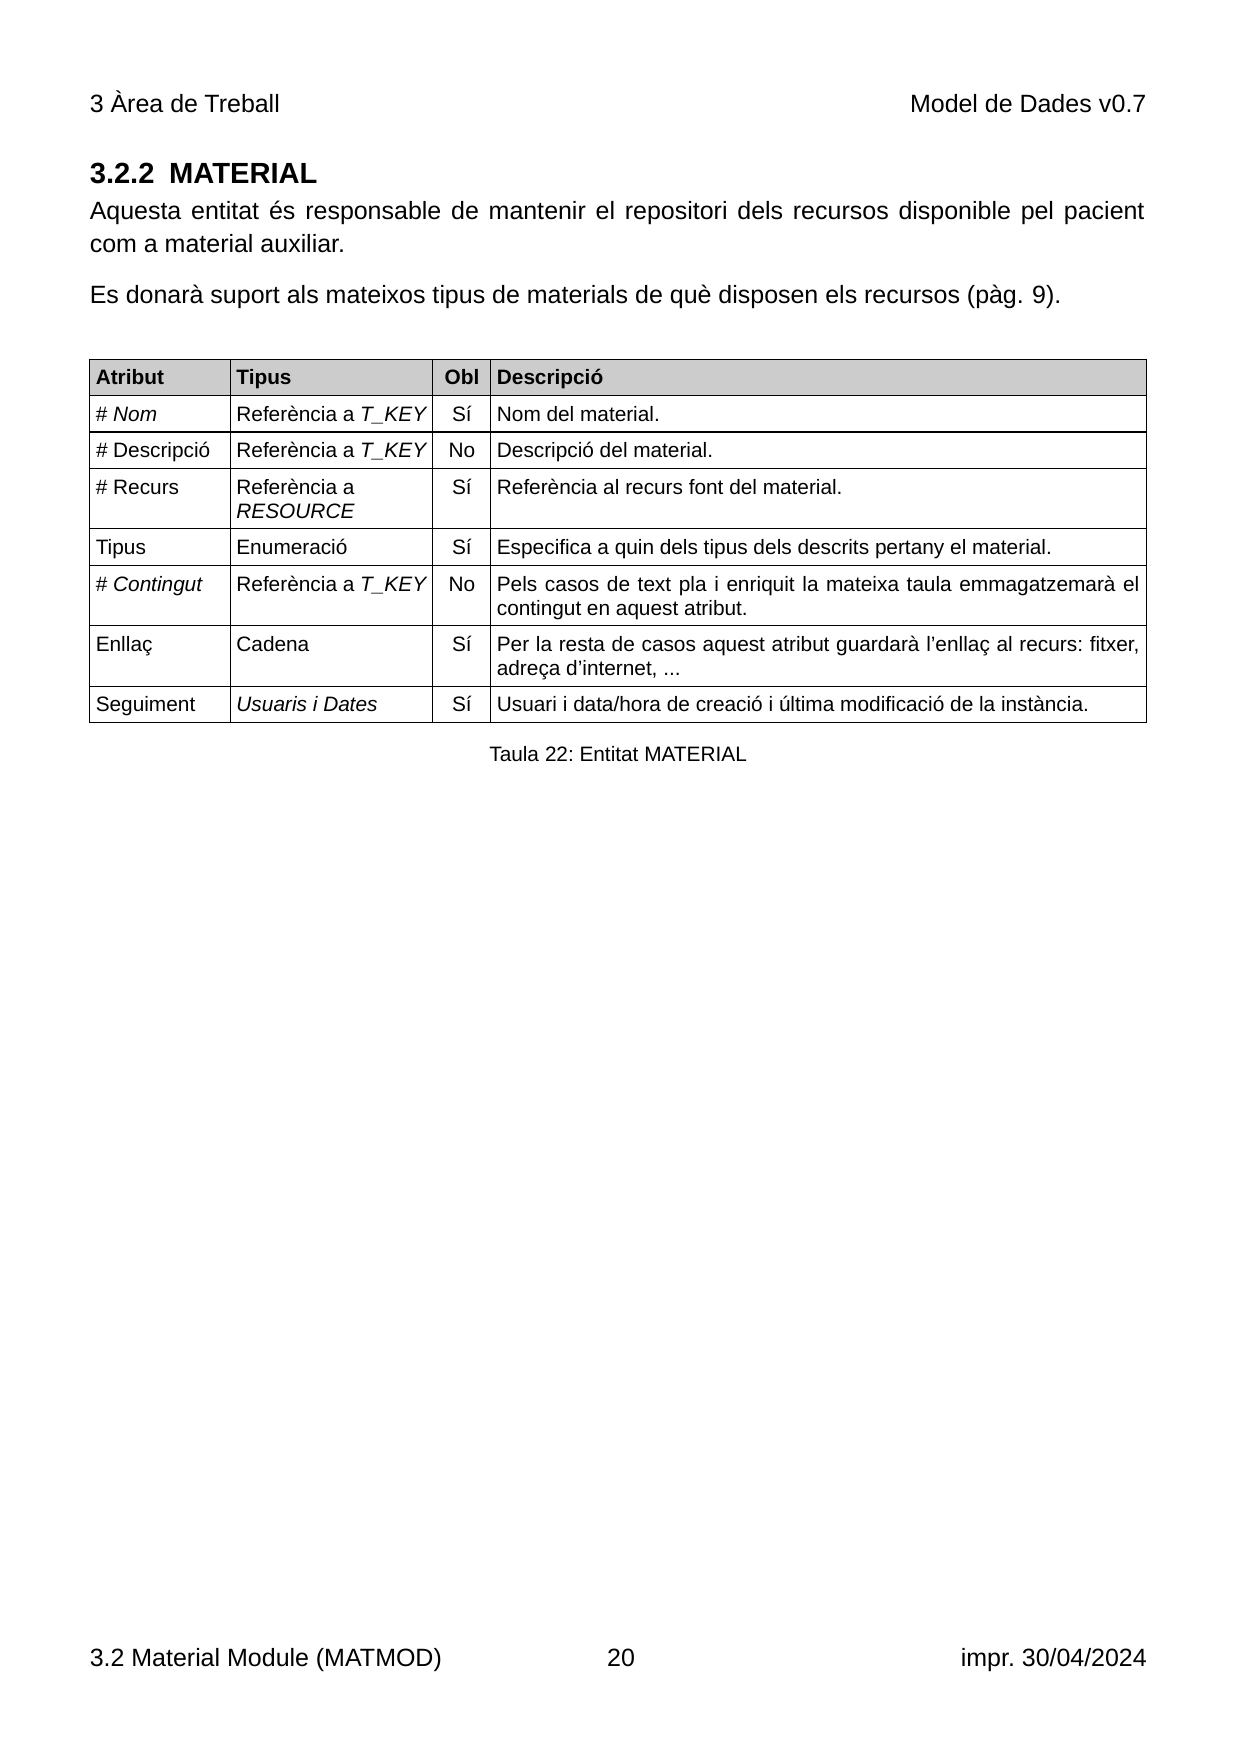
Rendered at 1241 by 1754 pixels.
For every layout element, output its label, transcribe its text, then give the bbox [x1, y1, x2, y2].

table_cell # Recurs [90, 469, 230, 528]
text Aquesta entitat és responsable de mantenir el repositori dels recursos disponible pel pacient com a material auxiliar. [89, 196, 1146, 258]
table_cell Sí [433, 529, 490, 565]
table_cell Per la resta de casos aquest atribut guardarà l’enllaç al recurs: fitxer, adreça d’internet, ... [491, 626, 1146, 686]
table_cell Cadena [231, 626, 432, 686]
table_cell # Nom [90, 396, 230, 431]
table_cell Sí [433, 687, 490, 722]
table_cell Tipus [90, 529, 230, 565]
table_cell No [433, 566, 490, 625]
table_header Atribut [90, 360, 230, 395]
text Es donarà suport als mateixos tipus de materials de què disposen els recursos (pàg. 9). [89, 280, 1146, 308]
text Taula 22: Entitat MATERIAL [89, 741, 1146, 765]
table_cell Usuaris i Dates [231, 687, 432, 722]
table_cell Enllaç [90, 626, 230, 686]
table_cell Descripció del material. [491, 433, 1146, 468]
table_cell Seguiment [90, 687, 230, 722]
table_cell Referència a T_KEY [231, 396, 432, 431]
table_cell Referència a T_KEY [231, 433, 432, 468]
table_cell Sí [433, 469, 490, 528]
table_cell # Descripció [90, 433, 230, 468]
table_cell Usuari i data/hora de creació i última modificació de la instància. [491, 687, 1146, 722]
table_cell # Contingut [90, 566, 230, 625]
table_header Descripció [491, 360, 1146, 395]
table_cell Sí [433, 396, 490, 431]
subtitle MATERIAL [89, 157, 1146, 190]
table_cell No [433, 433, 490, 468]
table_cell Enumeració [231, 529, 432, 565]
table_cell Referència al recurs font del material. [491, 469, 1146, 528]
table_cell Pels casos de text pla i enriquit la mateixa taula emmagatzemarà el contingut en aquest atribut. [491, 566, 1146, 625]
table_cell Sí [433, 626, 490, 686]
table_header Obl [433, 360, 490, 395]
table_cell Referència a RESOURCE [231, 469, 432, 528]
table_cell Nom del material. [491, 396, 1146, 431]
table_cell Referència a T_KEY [231, 566, 432, 625]
table_header Tipus [231, 360, 432, 395]
table_cell Especifica a quin dels tipus dels descrits pertany el material. [491, 529, 1146, 565]
